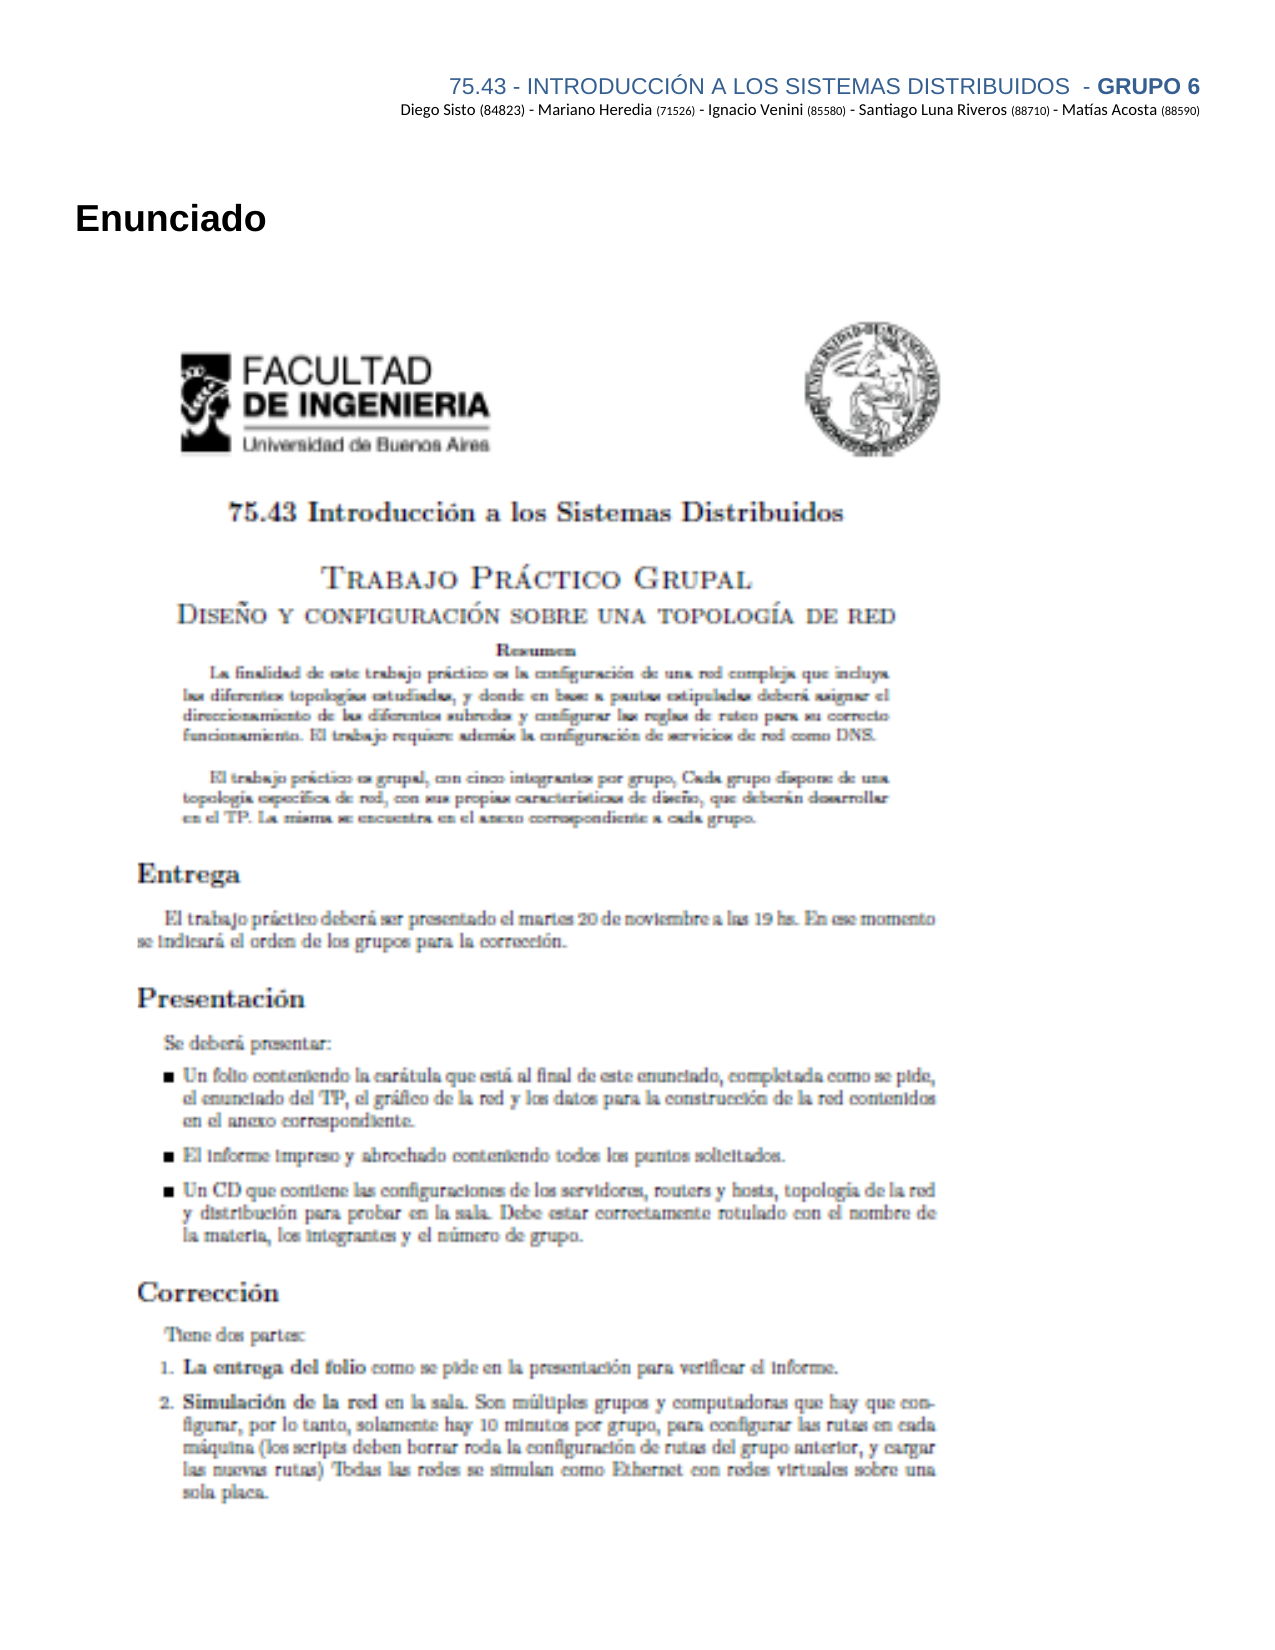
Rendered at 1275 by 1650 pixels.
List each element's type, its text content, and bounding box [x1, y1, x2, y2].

subtitle Enunciado [75, 198, 1200, 240]
picture [137, 253, 988, 1629]
